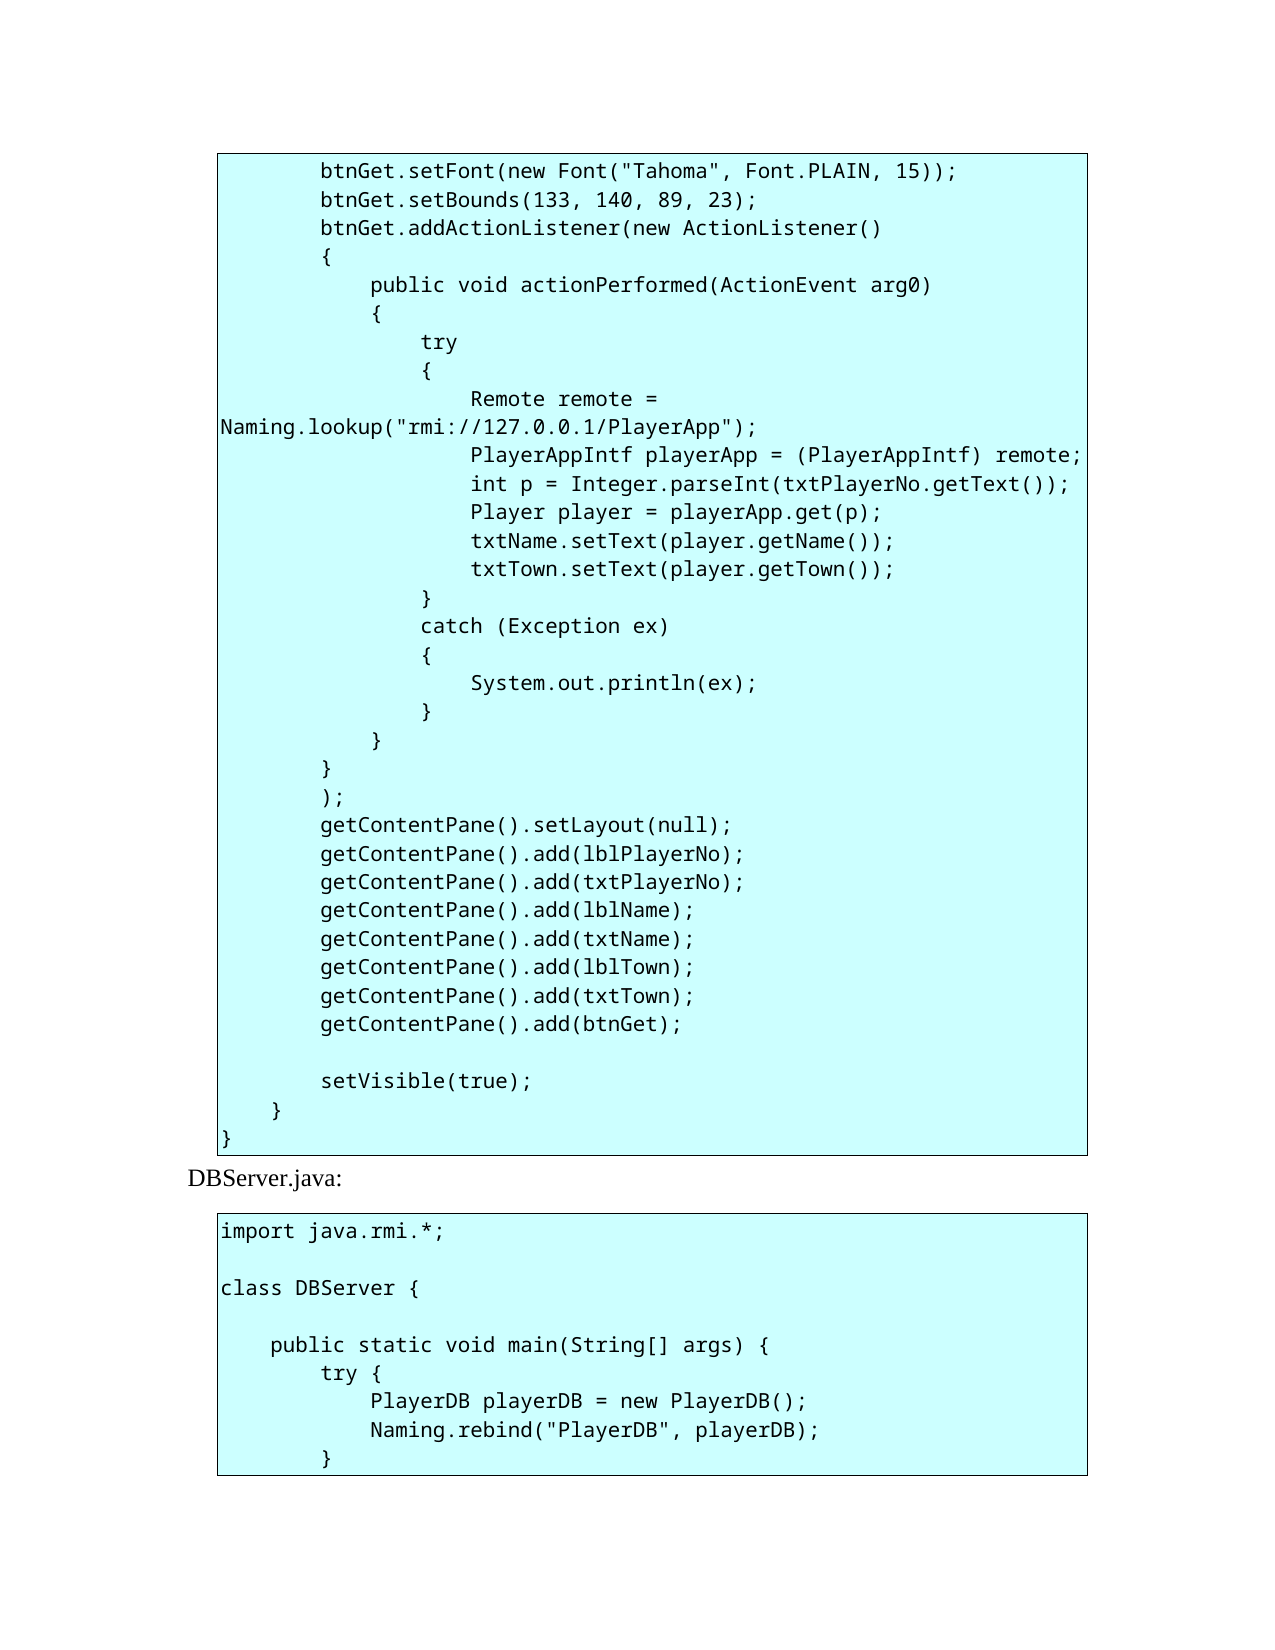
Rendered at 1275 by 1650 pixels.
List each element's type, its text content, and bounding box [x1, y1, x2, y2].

text btnGet.setFont(new Font("Tahoma", Font.PLAIN, 15)); btnGet.setBounds(133, 140, 89, 23); btnGet.addActionListener(new ActionListener() { public void actionPerformed(ActionEvent arg0) { try { Remote remote = Naming.lookup("rmi://127.0.0.1/PlayerApp"); PlayerAppIntf playerApp = (PlayerAppIntf) remote; int p = Integer.parseInt(txtPlayerNo.getText()); Player player = playerApp.get(p); txtName.setText(player.getName()); txtTown.setText(player.getTown()); } catch (Exception ex) { System.out.println(ex); } } } ); getContentPane().setLayout(null); getContentPane().add(lblPlayerNo); getContentPane().add(txtPlayerNo); getContentPane().add(lblName); getContentPane().add(txtName); getContentPane().add(lblTown); getContentPane().add(txtTown); getContentPane().add(btnGet); setVisible(true); } } [218, 154, 1087, 1155]
text import java.rmi.*; class DBServer { public static void main(String[] args) { try { PlayerDB playerDB = new PlayerDB(); Naming.rebind("PlayerDB", playerDB); } [218, 1214, 1087, 1475]
text DBServer.java: [187, 1164, 1087, 1191]
